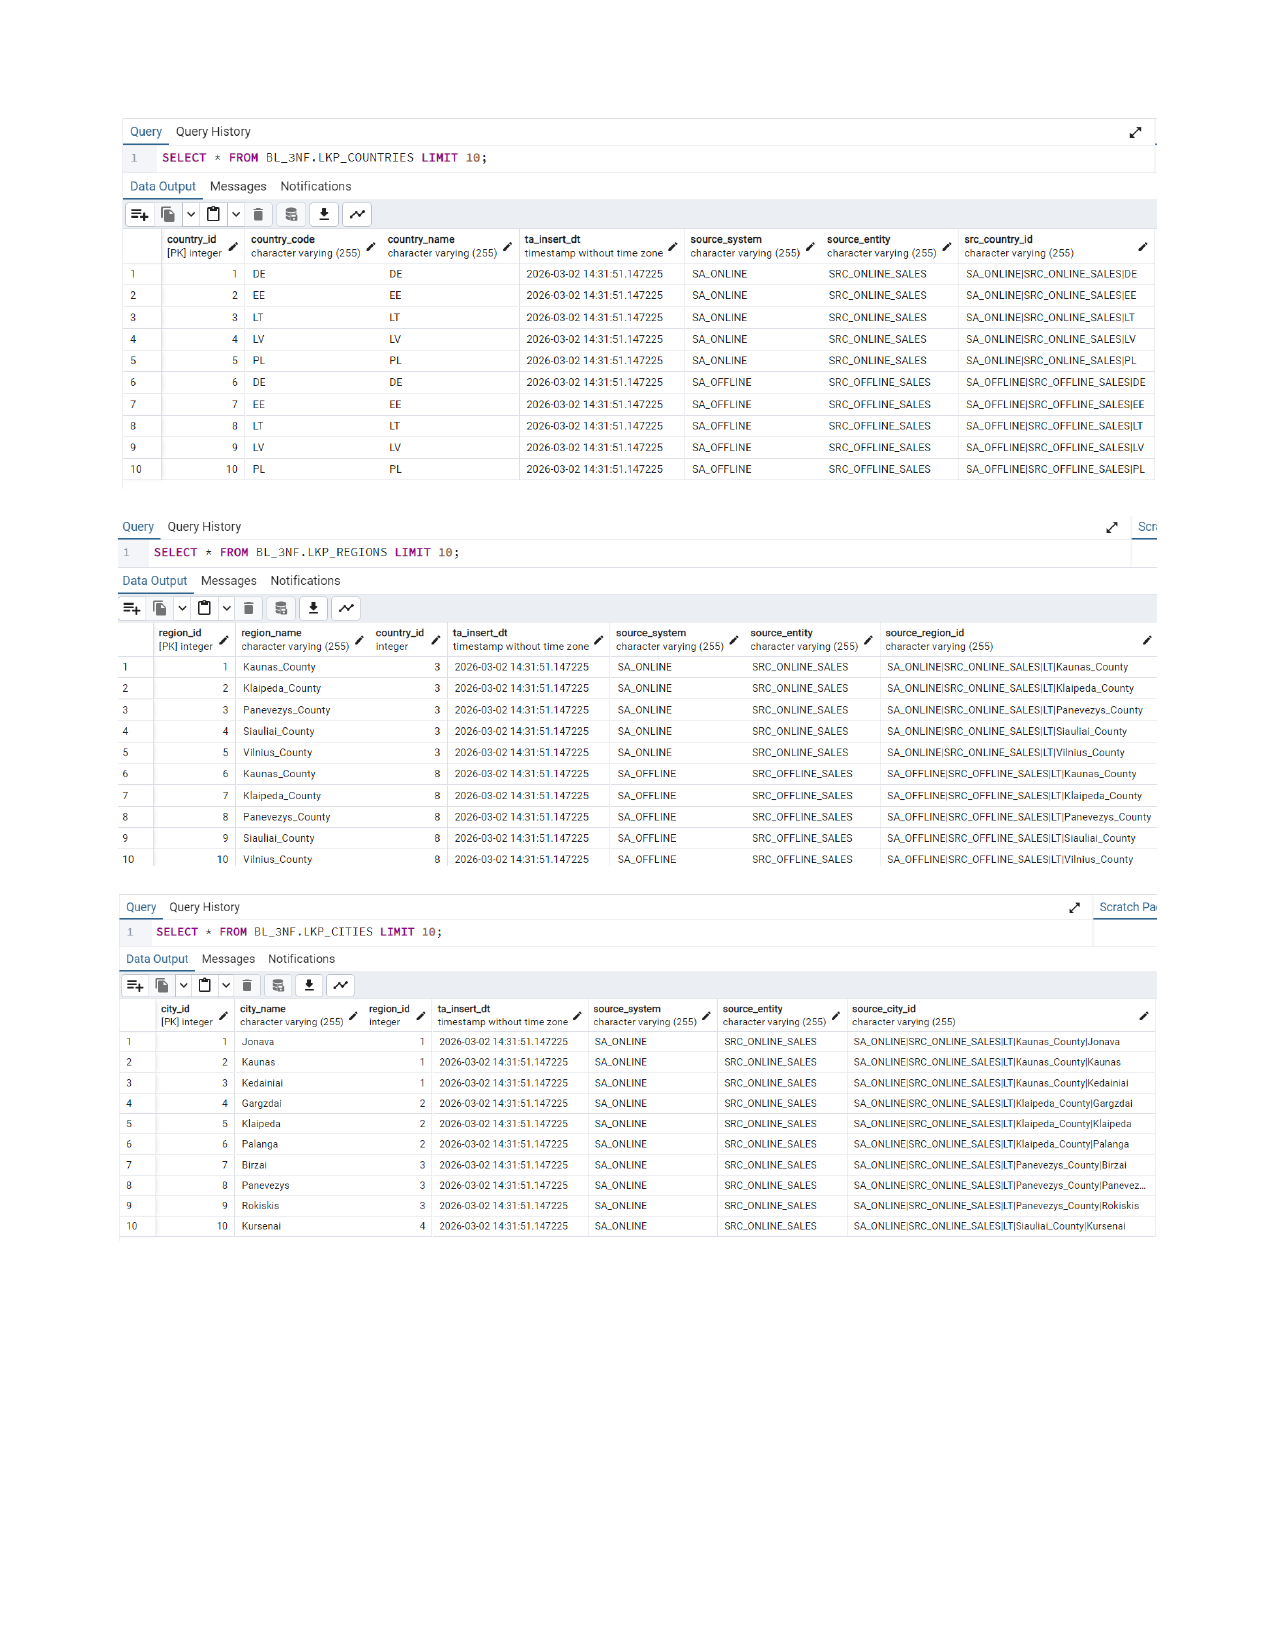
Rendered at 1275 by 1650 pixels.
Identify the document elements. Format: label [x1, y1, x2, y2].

picture [118, 516, 1157, 866]
picture [118, 118, 1157, 489]
picture [118, 894, 1157, 1241]
